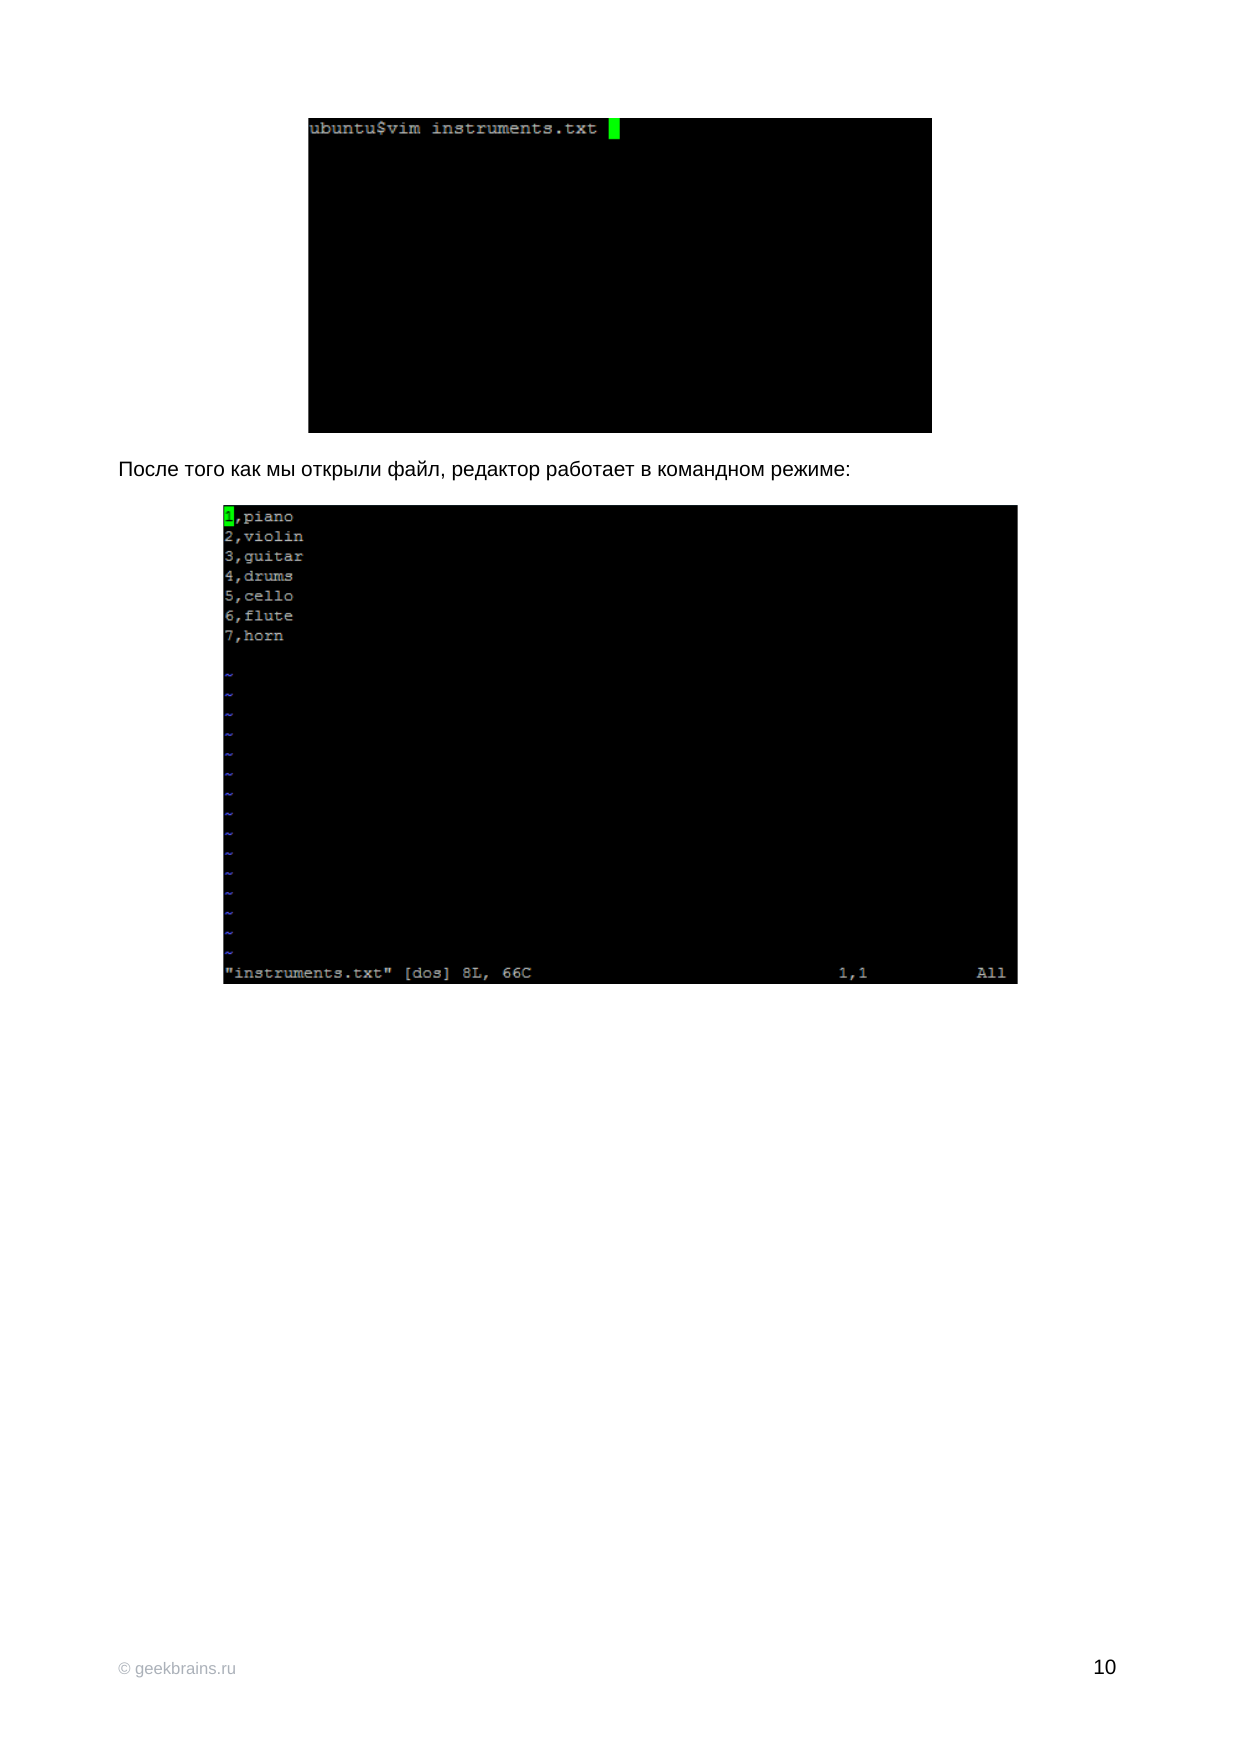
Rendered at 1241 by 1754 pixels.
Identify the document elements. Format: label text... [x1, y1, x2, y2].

picture [223, 505, 1018, 984]
text После того как мы открыли файл, редактор работает в командном режиме: [118, 457, 1122, 481]
picture [308, 118, 932, 433]
